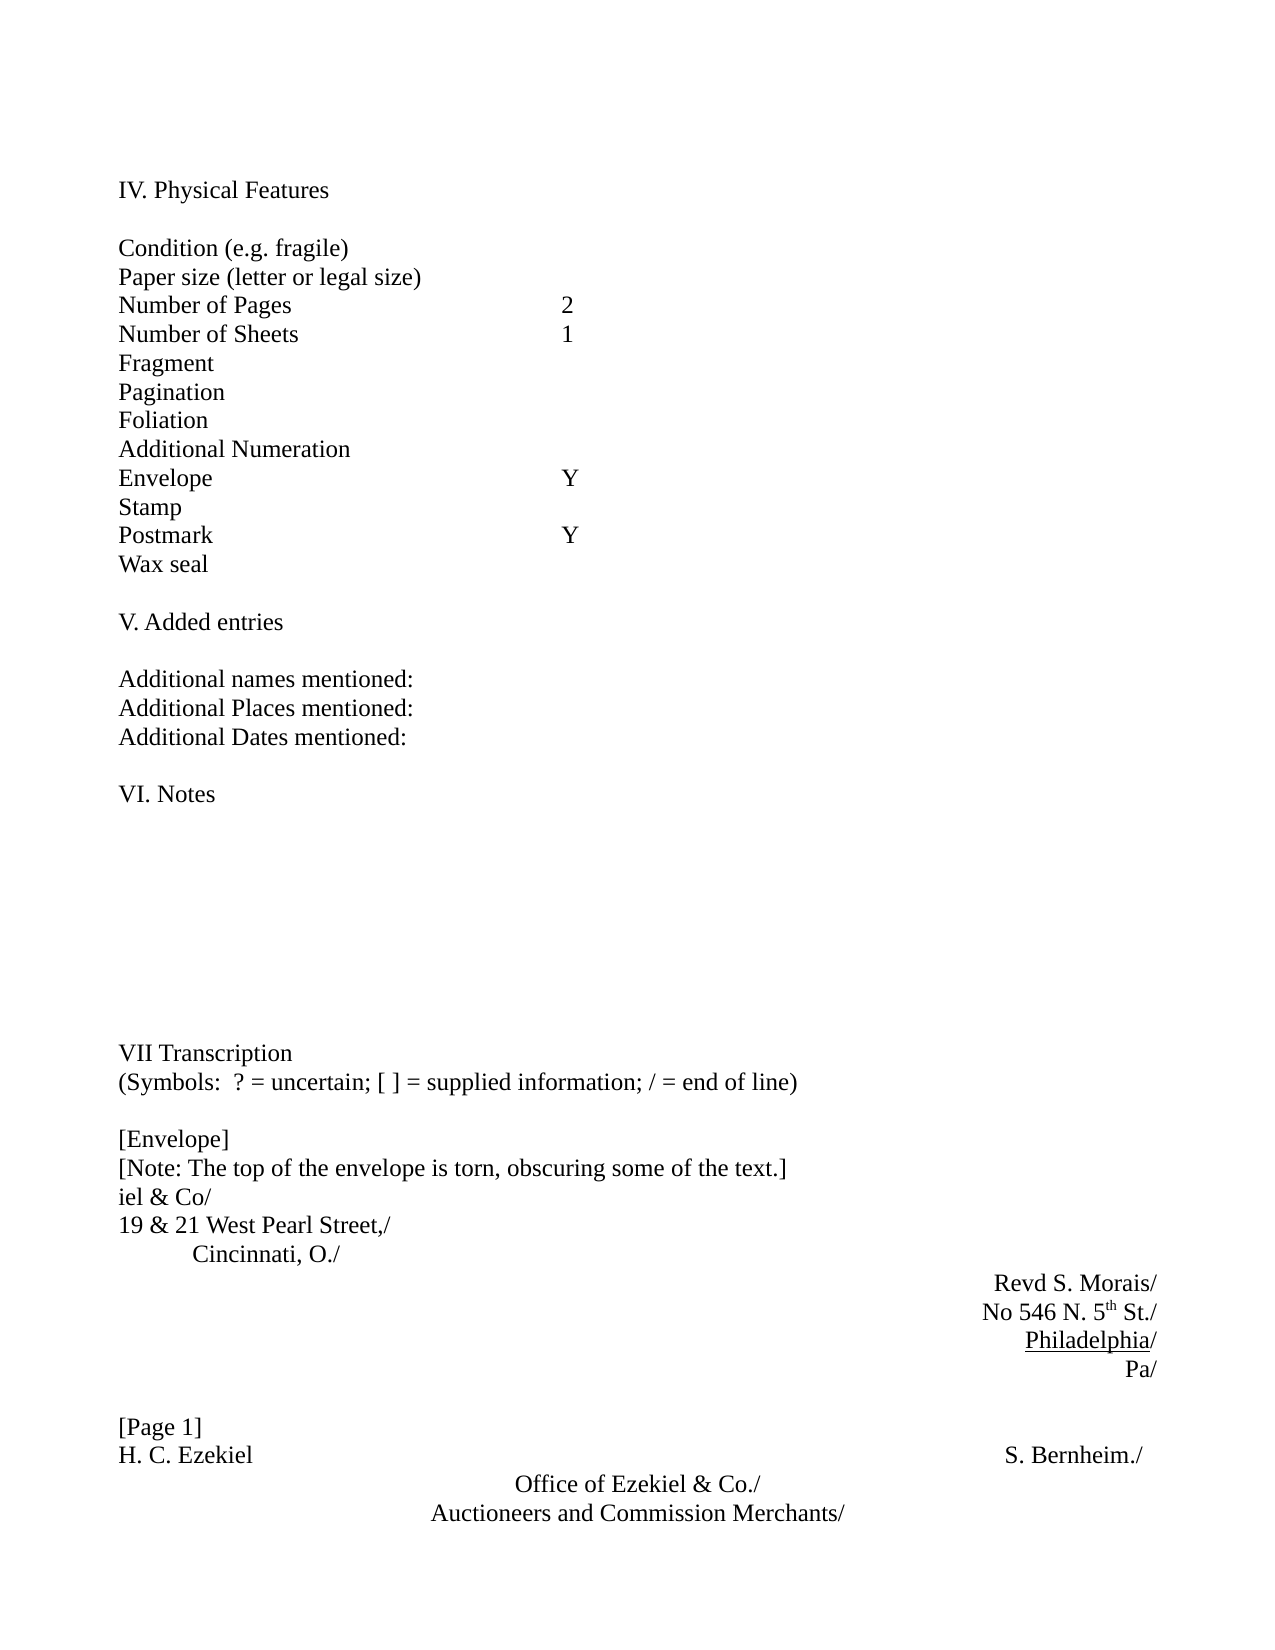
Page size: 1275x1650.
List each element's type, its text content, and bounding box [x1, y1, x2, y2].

text Stamp [118, 492, 1157, 521]
text Number of Sheets 1 [118, 319, 1157, 348]
text Additional names mentioned: [118, 664, 1157, 693]
text [Note: The top of the envelope is torn, obscuring some of the text.] [118, 1153, 1157, 1182]
text [Page 1] [118, 1412, 1157, 1441]
text Additional Dates mentioned: [118, 722, 1157, 751]
text Cincinnati, O./ [118, 1239, 1157, 1268]
text Auctioneers and Commission Merchants/ [118, 1498, 1157, 1527]
text Envelope Y [118, 463, 1157, 492]
text [Envelope] [118, 1124, 1157, 1153]
text Condition (e.g. fragile) [118, 233, 1157, 262]
text Paper size (letter or legal size) [118, 262, 1157, 291]
text 19 & 21 West Pearl Street,/ [118, 1211, 1157, 1239]
text Pa/ [118, 1354, 1157, 1383]
text VII Transcription [118, 1038, 1157, 1067]
text VI. Notes [118, 779, 1157, 808]
text Foliation [118, 406, 1157, 434]
text iel & Co/ [118, 1182, 1157, 1211]
text Philadelphia/ [118, 1326, 1157, 1354]
text (Symbols: ? = uncertain; [ ] = supplied information; / = end of line) [118, 1067, 1157, 1096]
text Wax seal [118, 549, 1157, 578]
text Postma rk Y [118, 521, 1157, 549]
text Fragment [118, 348, 1157, 377]
text V. Added entries [118, 607, 1157, 636]
text Additional Numeration [118, 434, 1157, 463]
text H. C. Ezekiel S. Bernheim./ [118, 1441, 1157, 1469]
text Additional Places mentioned: [118, 693, 1157, 722]
text Number of Pages 2 [118, 291, 1157, 319]
text Revd S. Morais/ [118, 1268, 1157, 1297]
text No 546 N. 5th St./ [118, 1297, 1157, 1326]
text Office of Ezekiel & Co./ [118, 1469, 1157, 1498]
text Pagination [118, 377, 1157, 406]
text IV. Physical Features [118, 176, 1157, 204]
